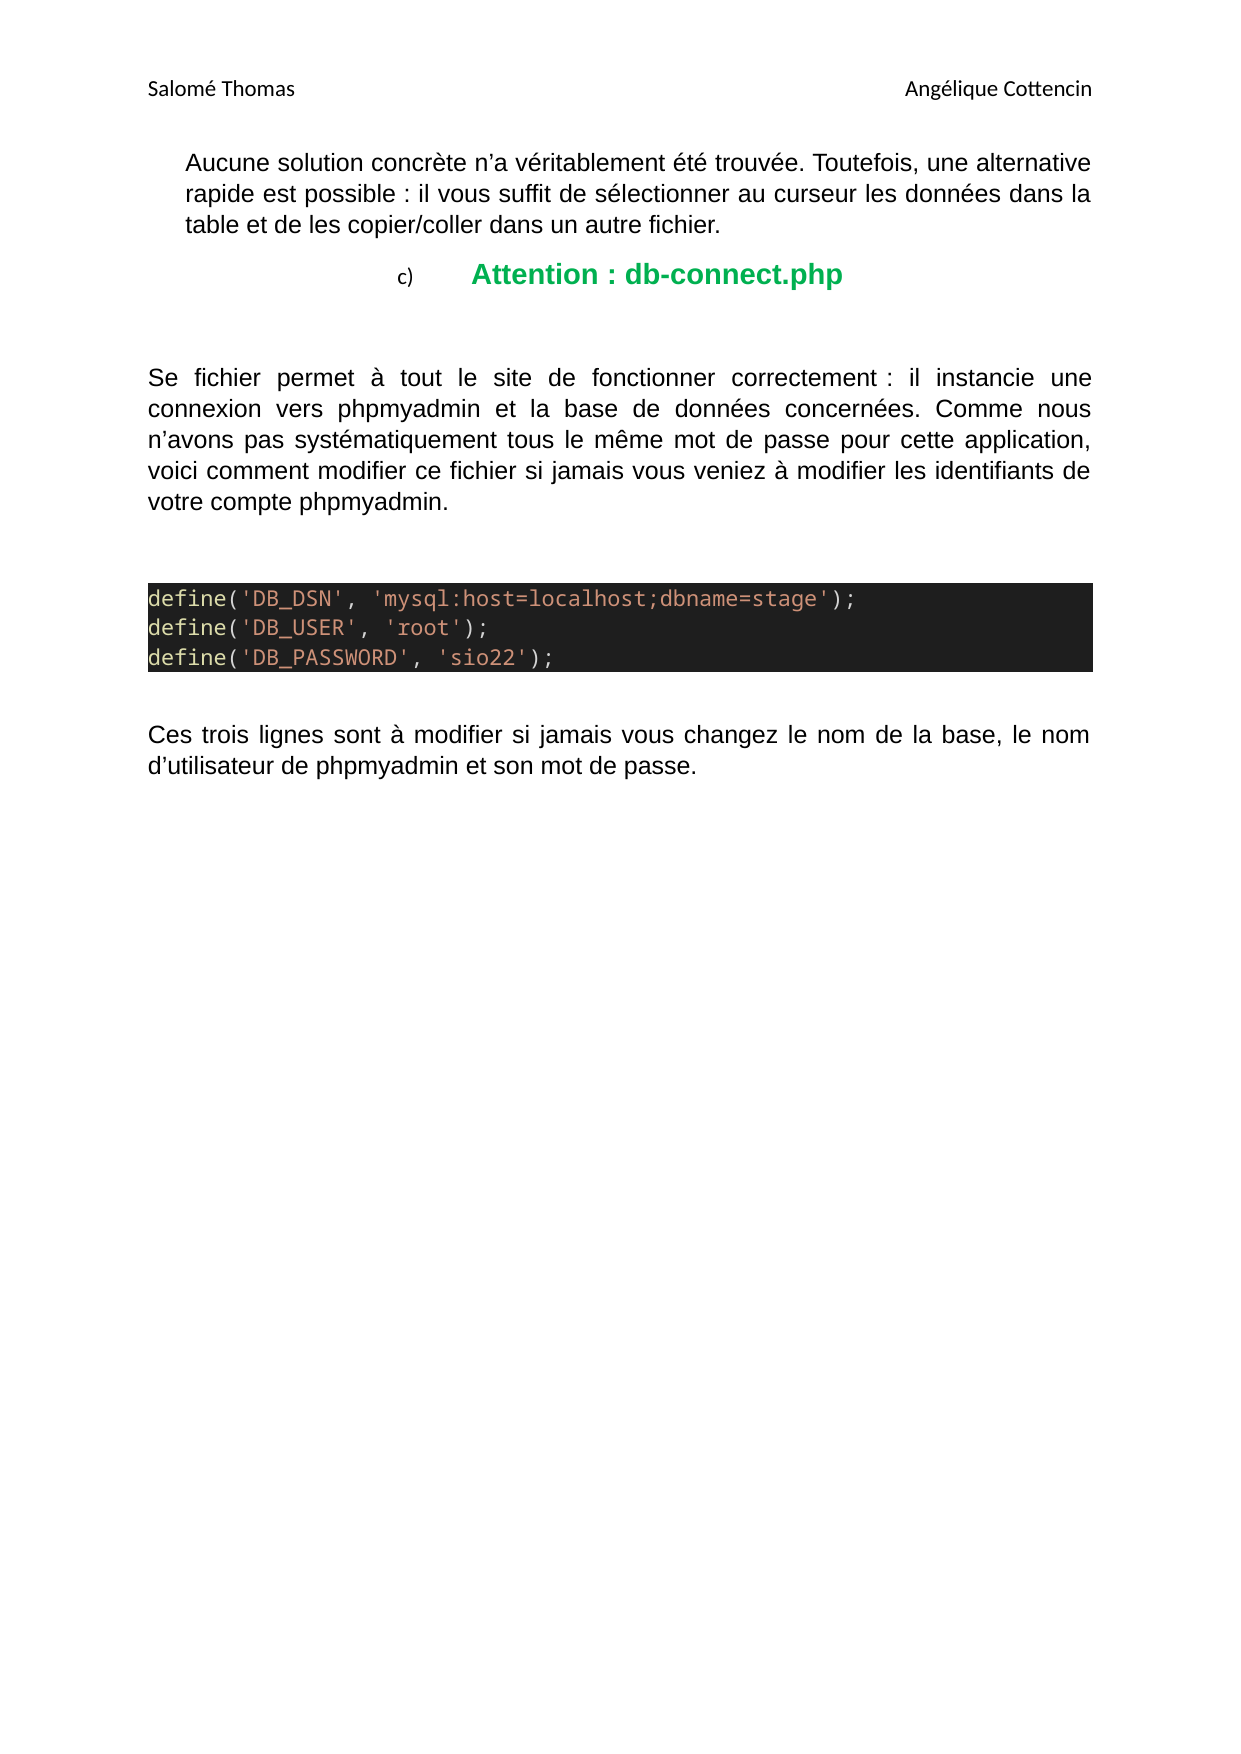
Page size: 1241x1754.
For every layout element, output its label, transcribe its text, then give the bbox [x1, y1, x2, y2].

text define('DB_PASSWORD', 'sio22'); [148, 642, 1093, 672]
text Ces trois lignes sont à modifier si jamais vous changez le nom de la base, le nom d’utilisateur de phpmyadmin et son mot de passe. [148, 720, 1093, 779]
text Aucune solution concrète n’a véritablement été trouvée. Toutefois, une alternative rapide est possible : il vous suffit de sélectionner au curseur les données dans la table et de les copier/coller dans un autre fichier. [185, 148, 1093, 238]
text define('DB_DSN', 'mysql:host=localhost;dbname=stage'); [148, 583, 1093, 612]
text define('DB_USER', 'root'); [148, 612, 1093, 642]
list Attention : db-connect.php [148, 257, 1093, 291]
text Se fichier permet à tout le site de fonctionner correctement : il instancie une connexion vers phpmyadmin et la base de données concernées. Comme nous n’avons pas systématiquement tous le même mot de passe pour cette application, voici comment modifier ce fichier si jamais vous veniez à modifier les identifiants de votre compte phpmyadmin. [148, 363, 1093, 516]
